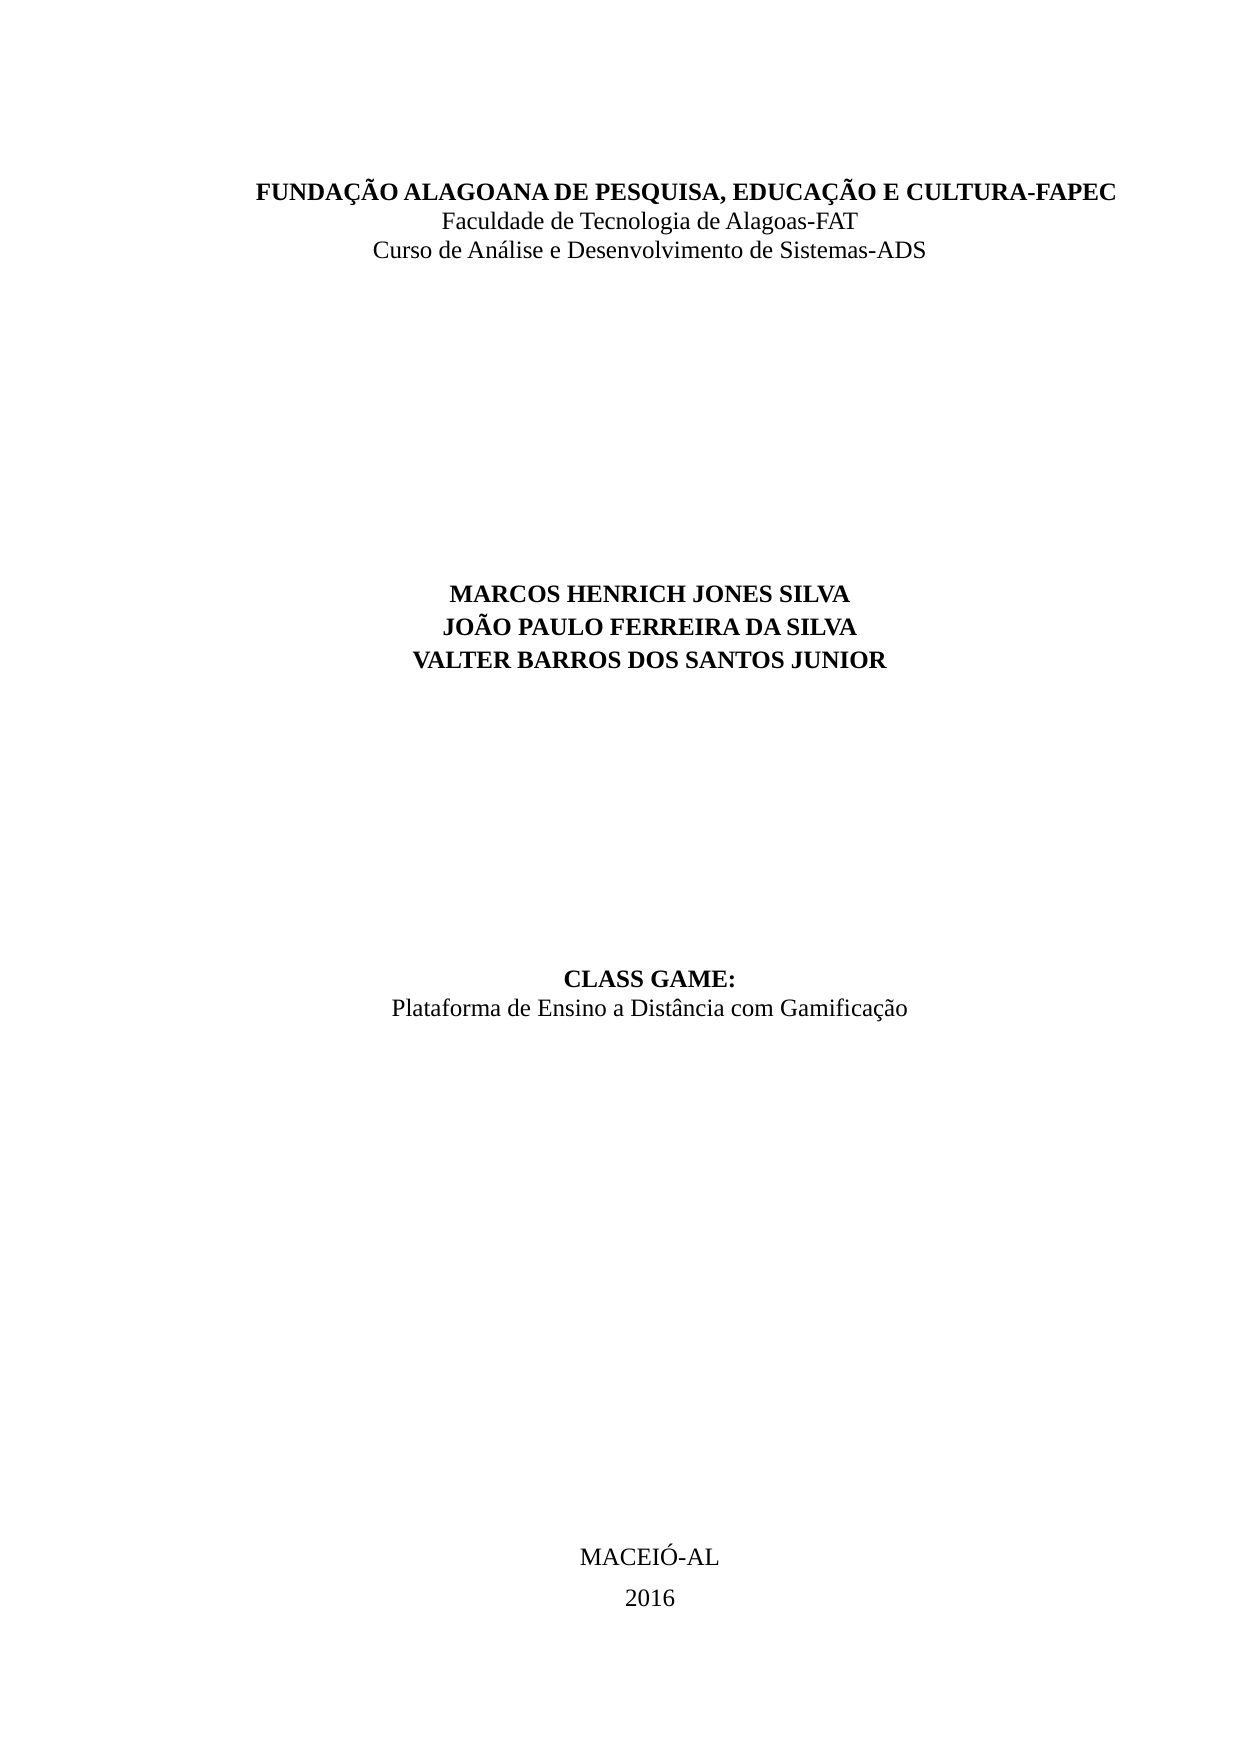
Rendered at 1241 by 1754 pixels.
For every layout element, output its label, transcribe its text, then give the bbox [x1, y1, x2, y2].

text CLASS GAME: [177, 964, 1122, 993]
text MACEIÓ-AL [177, 1542, 1122, 1571]
text MARCOS HENRICH JONES SILVA [177, 579, 1122, 608]
text 2016 [177, 1583, 1122, 1611]
text VALTER BARROS DOS SANTOS JUNIOR [177, 645, 1122, 674]
text JOÃO PAULO FERREIRA DA SILVA [177, 612, 1122, 641]
text Faculdade de Tecnologia de Alagoas-FAT Curso de Análise e Desenvolvimento de Sistemas-ADS [177, 206, 1122, 263]
text Plataforma de Ensino a Distância com Gamificação [177, 993, 1122, 1022]
text FUNDAÇÃO ALAGOANA DE PESQUISA, EDUCAÇÃO E CULTURA-FAPEC [177, 177, 1122, 206]
